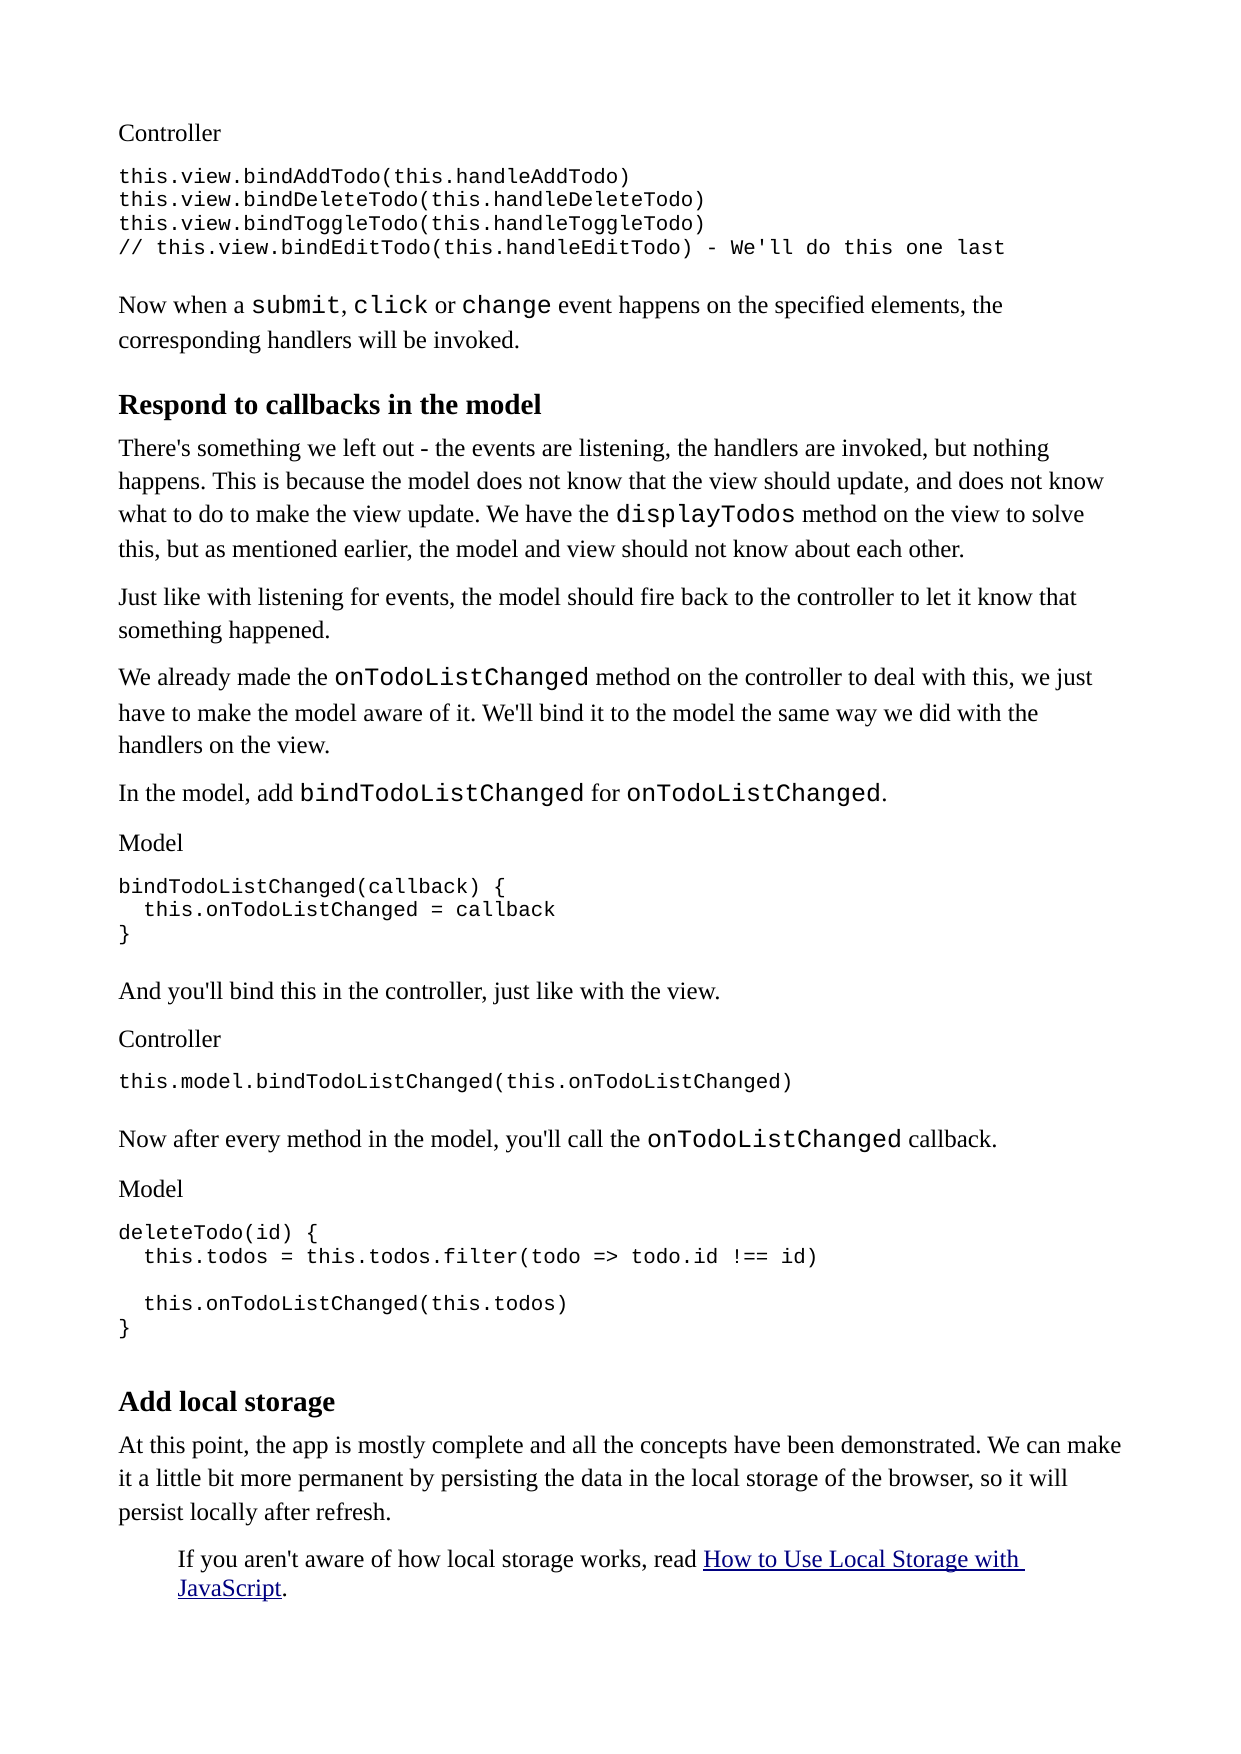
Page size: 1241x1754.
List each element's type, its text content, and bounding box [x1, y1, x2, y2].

text In the model, add bindTodoListChanged for onTodoListChanged. [118, 778, 1122, 809]
text } [118, 1317, 1122, 1340]
text bindTodoListChanged(callback) { [118, 876, 1122, 899]
text We already made the onTodoListChanged method on the controller to deal with this, we just have to make the model aware of it. We'll bind it to the model the same way we did with the handlers on the view. [118, 662, 1122, 759]
text Now after every method in the model, you'll call the onTodoListChanged callback. [118, 1124, 1122, 1155]
text Model [118, 828, 1122, 857]
subtitle Add local storage [118, 1384, 1122, 1418]
text this.onTodoListChanged = callback [118, 899, 1122, 923]
text this.view.bindAddTodo(this.handleAddTodo) [118, 166, 1122, 189]
text this.onTodoListChanged(this.todos) [118, 1293, 1122, 1317]
text If you aren't aware of how local storage works, read How to Use Local Storage with JavaScript. [177, 1544, 1063, 1602]
text this.model.bindTodoListChanged(this.onTodoListChanged) [118, 1071, 1122, 1095]
text } [118, 923, 1122, 947]
text Just like with listening for events, the model should fire back to the controller to let it know that something happened. [118, 582, 1122, 644]
text deleteTodo(id) { [118, 1222, 1122, 1246]
text // this.view.bindEditTodo(this.handleEditTodo) - We'll do this one last [118, 237, 1122, 260]
text Model [118, 1174, 1122, 1203]
text Now when a submit, click or change event happens on the specified elements, the corresponding handlers will be invoked. [118, 290, 1122, 354]
text And you'll bind this in the controller, just like with the view. [118, 976, 1122, 1005]
text At this point, the app is mostly complete and all the concepts have been demonstrated. We can make it a little bit more permanent by persisting the data in the local storage of the browser, so it will persist locally after refresh. [118, 1431, 1122, 1525]
text this.view.bindDeleteTodo(this.handleDeleteTodo) [118, 189, 1122, 213]
text There's something we left out - the events are listening, the handlers are invoked, but nothing happens. This is because the model does not know that the view should update, and does not know what to do to make the view update. We have the displayTodos method on the view to solve this, but as mentioned earlier, the model and view should not know about each other. [118, 433, 1122, 563]
text Controller [118, 118, 1122, 147]
text this.view.bindToggleTodo(this.handleToggleTodo) [118, 213, 1122, 237]
subtitle Respond to callbacks in the model [118, 387, 1122, 421]
text this.todos = this.todos.filter(todo => todo.id !== id) [118, 1246, 1122, 1269]
text Controller [118, 1024, 1122, 1053]
